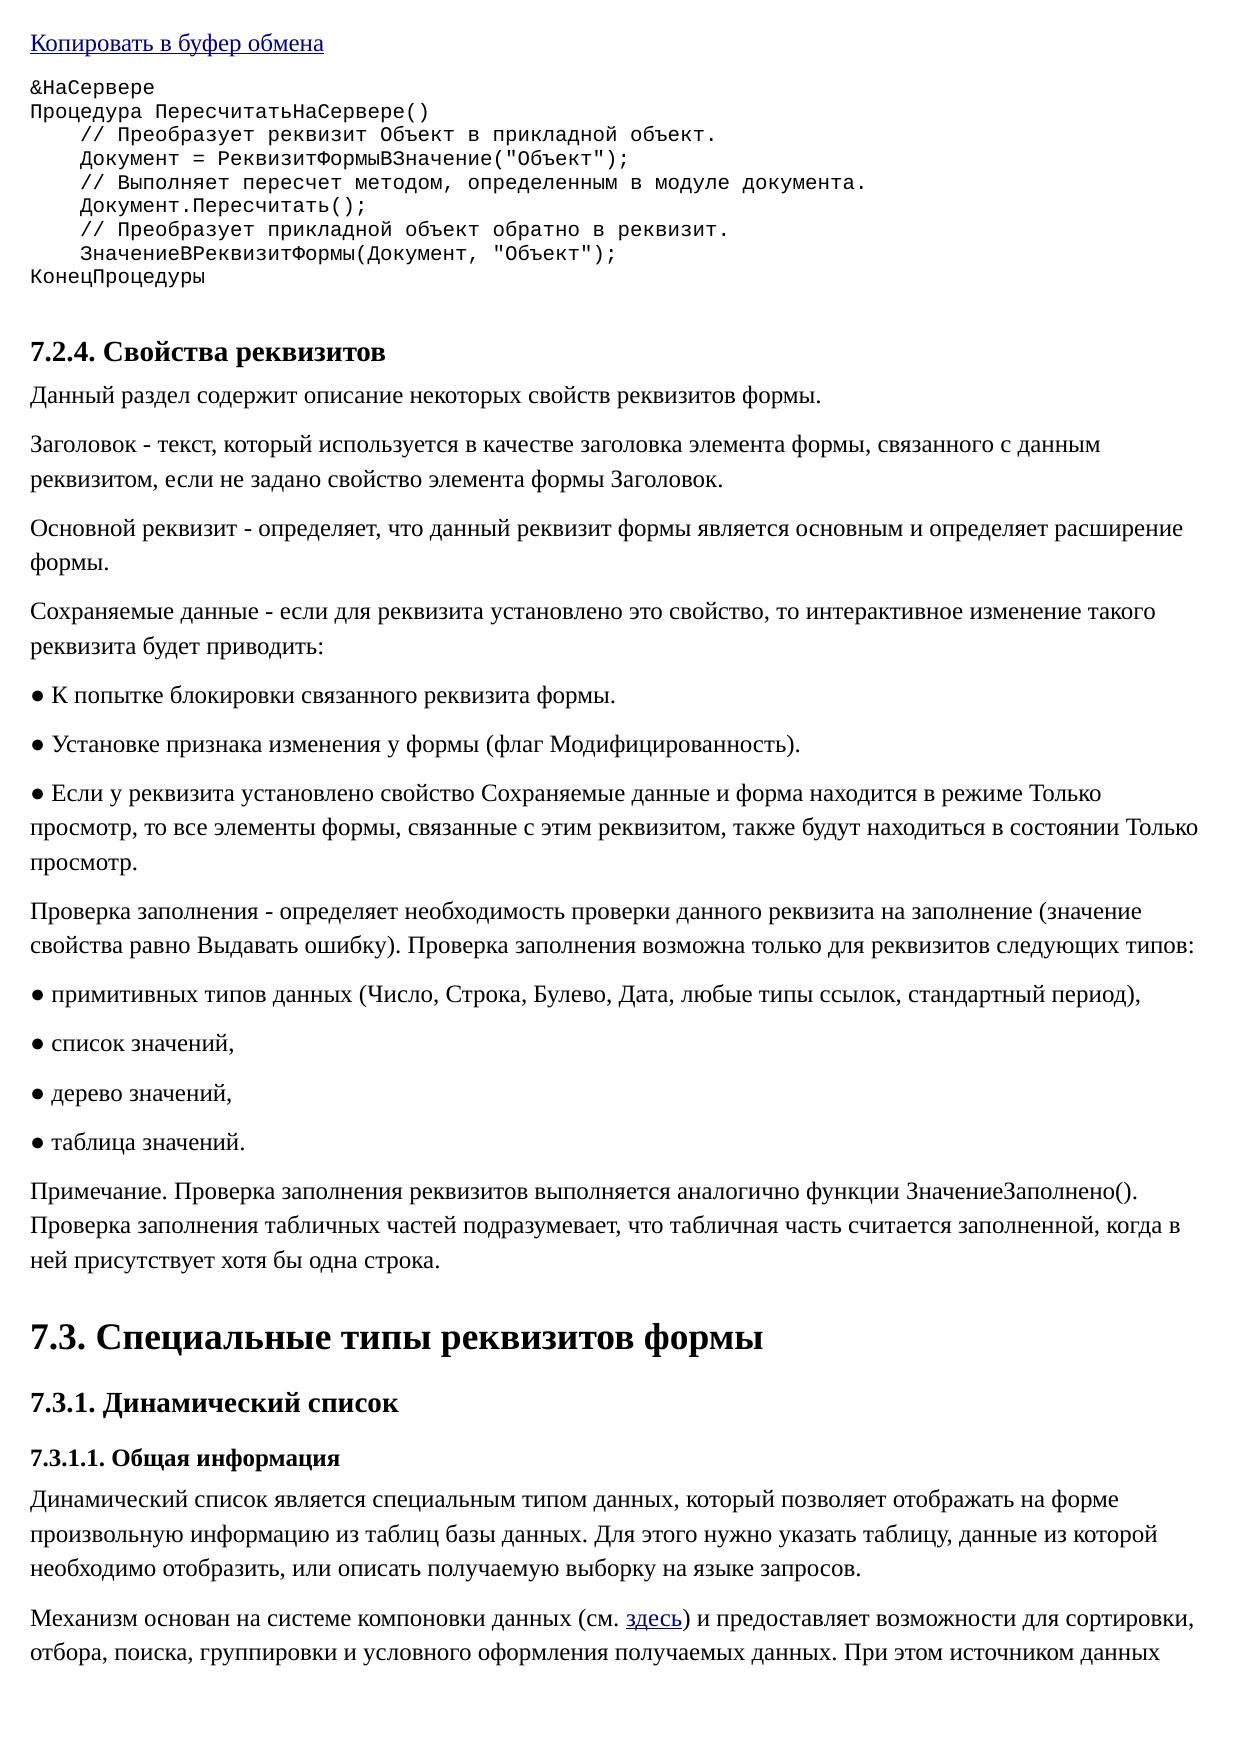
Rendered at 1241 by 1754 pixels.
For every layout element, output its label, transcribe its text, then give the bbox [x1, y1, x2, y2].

text ● примитивных типов данных (Число, Строка, Булево, Дата, любые типы ссылок, стандартный период), [30, 979, 1211, 1008]
text КонецПроцедуры [30, 266, 1211, 290]
text Документ.Пересчитать(); [30, 195, 1211, 219]
text Основной реквизит ‑ определяет, что данный реквизит формы является основным и определяет расширение формы. [30, 513, 1211, 576]
text // Преобразует реквизит Объект в прикладной объект. [30, 124, 1211, 148]
text ● К попытке блокировки связанного реквизита формы. [30, 680, 1211, 708]
text Заголовок ‑ текст, который используется в качестве заголовка элемента формы, связанного с данным реквизитом, если не задано свойство элемента формы Заголовок. [30, 429, 1211, 492]
text ● таблица значений. [30, 1127, 1211, 1155]
subtitle 7.2.4. Свойства реквизитов [30, 334, 1211, 368]
subtitle 7.3.1.1. Общая информация [30, 1443, 1211, 1472]
text Данный раздел содержит описание некоторых свойств реквизитов формы. [30, 380, 1211, 409]
text Процедура ПересчитатьНаСервере() [30, 101, 1211, 124]
text ● список значений, [30, 1028, 1211, 1057]
text Механизм основан на системе компоновки данных (см. здесь) и предоставляет возможности для сортировки, отбора, поиска, группировки и условного оформления получаемых данных. При этом источником данных [30, 1603, 1211, 1666]
text ЗначениеВРеквизитФормы(Документ, "Объект"); [30, 243, 1211, 266]
text Копировать в буфер обмена [30, 28, 1211, 57]
text Динамический список является специальным типом данных, который позволяет отображать на форме произвольную информацию из таблиц базы данных. Для этого нужно указать таблицу, данные из которой необходимо отобразить, или описать получаемую выборку на языке запросов. [30, 1484, 1211, 1582]
text Сохраняемые данные ‑ если для реквизита установлено это свойство, то интерактивное изменение такого реквизита будет приводить: [30, 596, 1211, 659]
text ● Установке признака изменения у формы (флаг Модифицированность). [30, 729, 1211, 758]
text // Выполняет пересчет методом, определенным в модуле документа. [30, 172, 1211, 195]
text ● Если у реквизита установлено свойство Сохраняемые данные и форма находится в режиме Только просмотр, то все элементы формы, связанные с этим реквизитом, также будут находиться в состоянии Только просмотр. [30, 778, 1211, 876]
text Документ = РеквизитФормыВЗначение("Объект"); [30, 148, 1211, 172]
text &НаСервере [30, 77, 1211, 101]
text ● дерево значений, [30, 1078, 1211, 1106]
subtitle 7.3. Специальные типы реквизитов формы [30, 1314, 1211, 1358]
text // Преобразует прикладной объект обратно в реквизит. [30, 219, 1211, 243]
subtitle 7.3.1. Динамический список [30, 1385, 1211, 1418]
text Проверка заполнения ‑ определяет необходимость проверки данного реквизита на заполнение (значение свойства равно Выдавать ошибку). Проверка заполнения возможна только для реквизитов следующих типов: [30, 896, 1211, 959]
text Примечание. Проверка заполнения реквизитов выполняется аналогично функции ЗначениеЗаполнено(). Проверка заполнения табличных частей подразумевает, что табличная часть считается заполненной, когда в ней присутствует хотя бы одна строка. [30, 1176, 1211, 1273]
